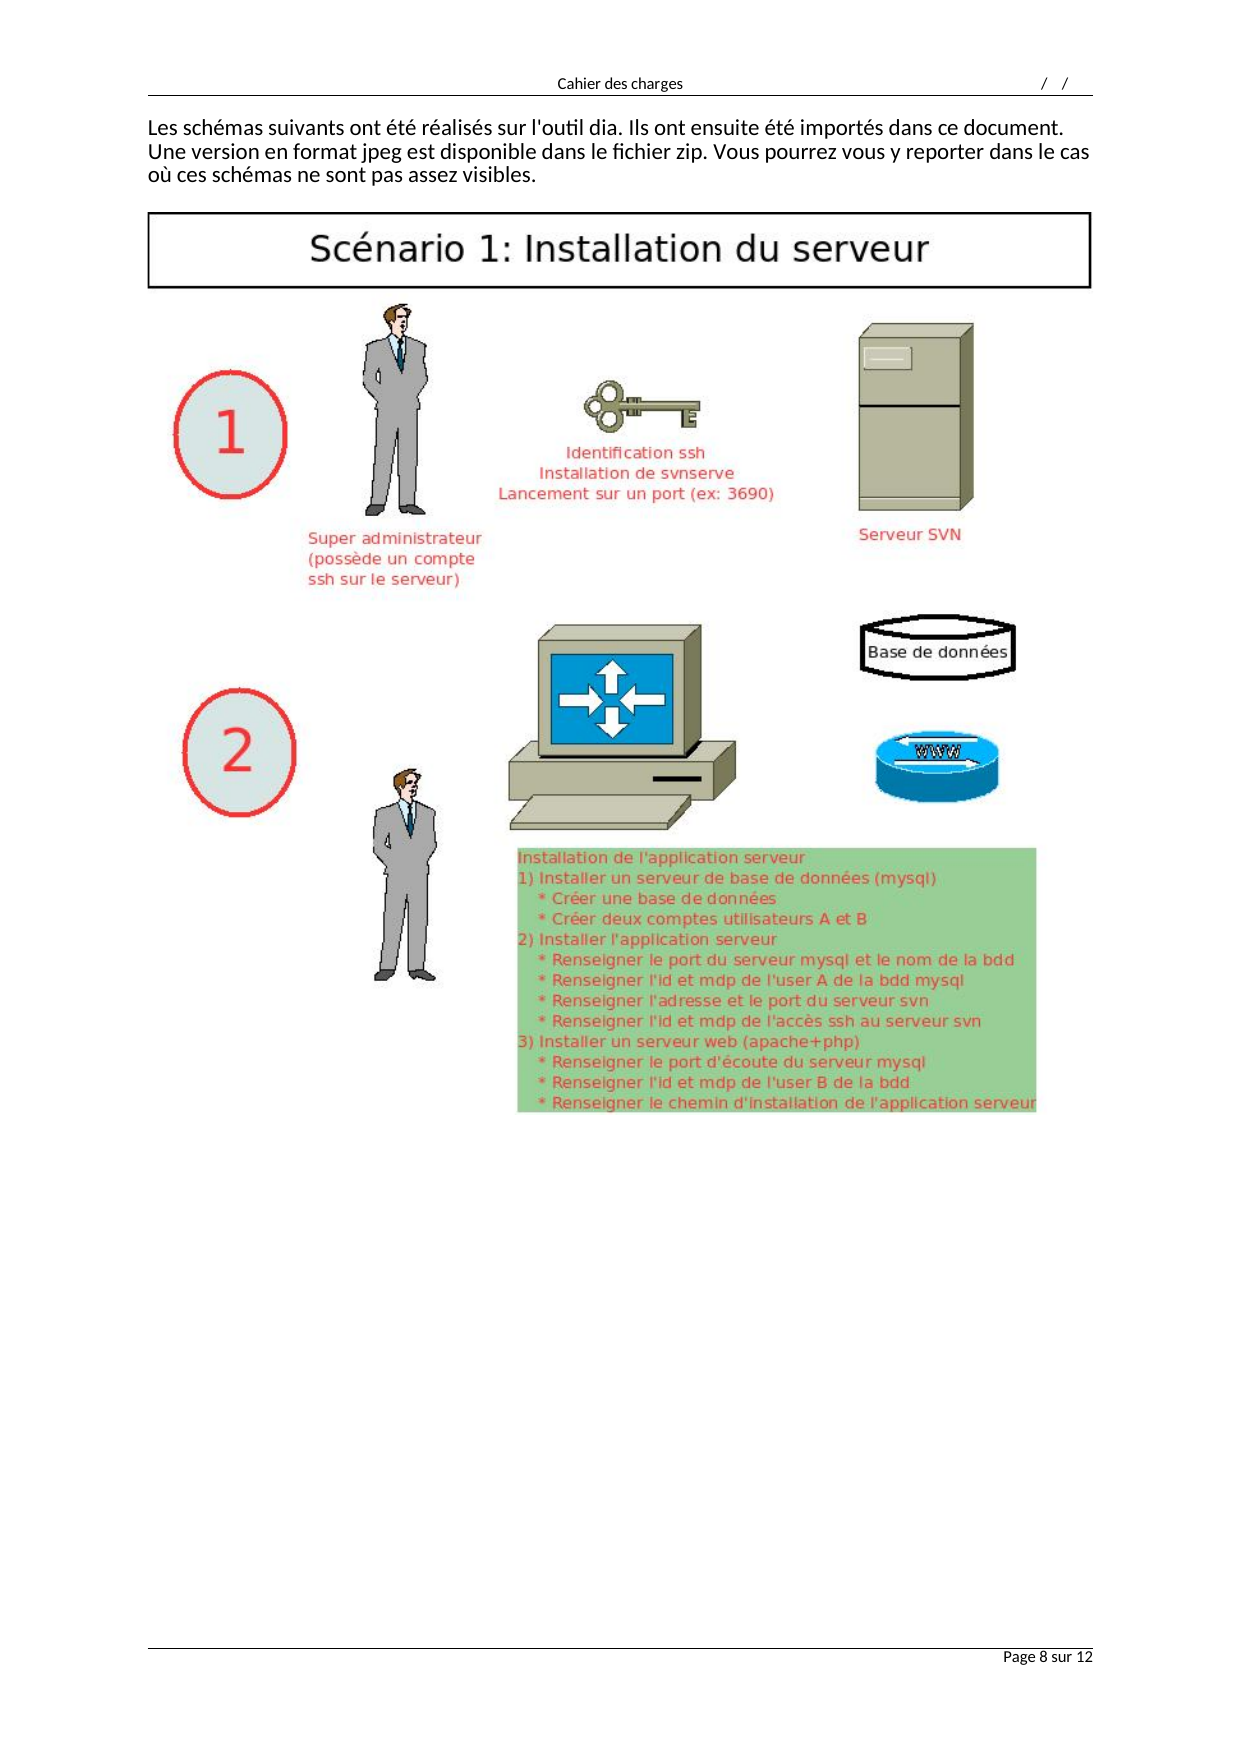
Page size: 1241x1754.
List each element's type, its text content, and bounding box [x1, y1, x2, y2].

picture [147, 212, 1094, 1115]
text Les schémas suivants ont été réalisés sur l'outil dia. Ils ont ensuite été importés dans ce document. Une version en format jpeg est disponible dans le fichier zip. Vous pourrez vous y reporter dans le cas où ces schémas ne sont pas assez visibles. [148, 118, 1093, 189]
